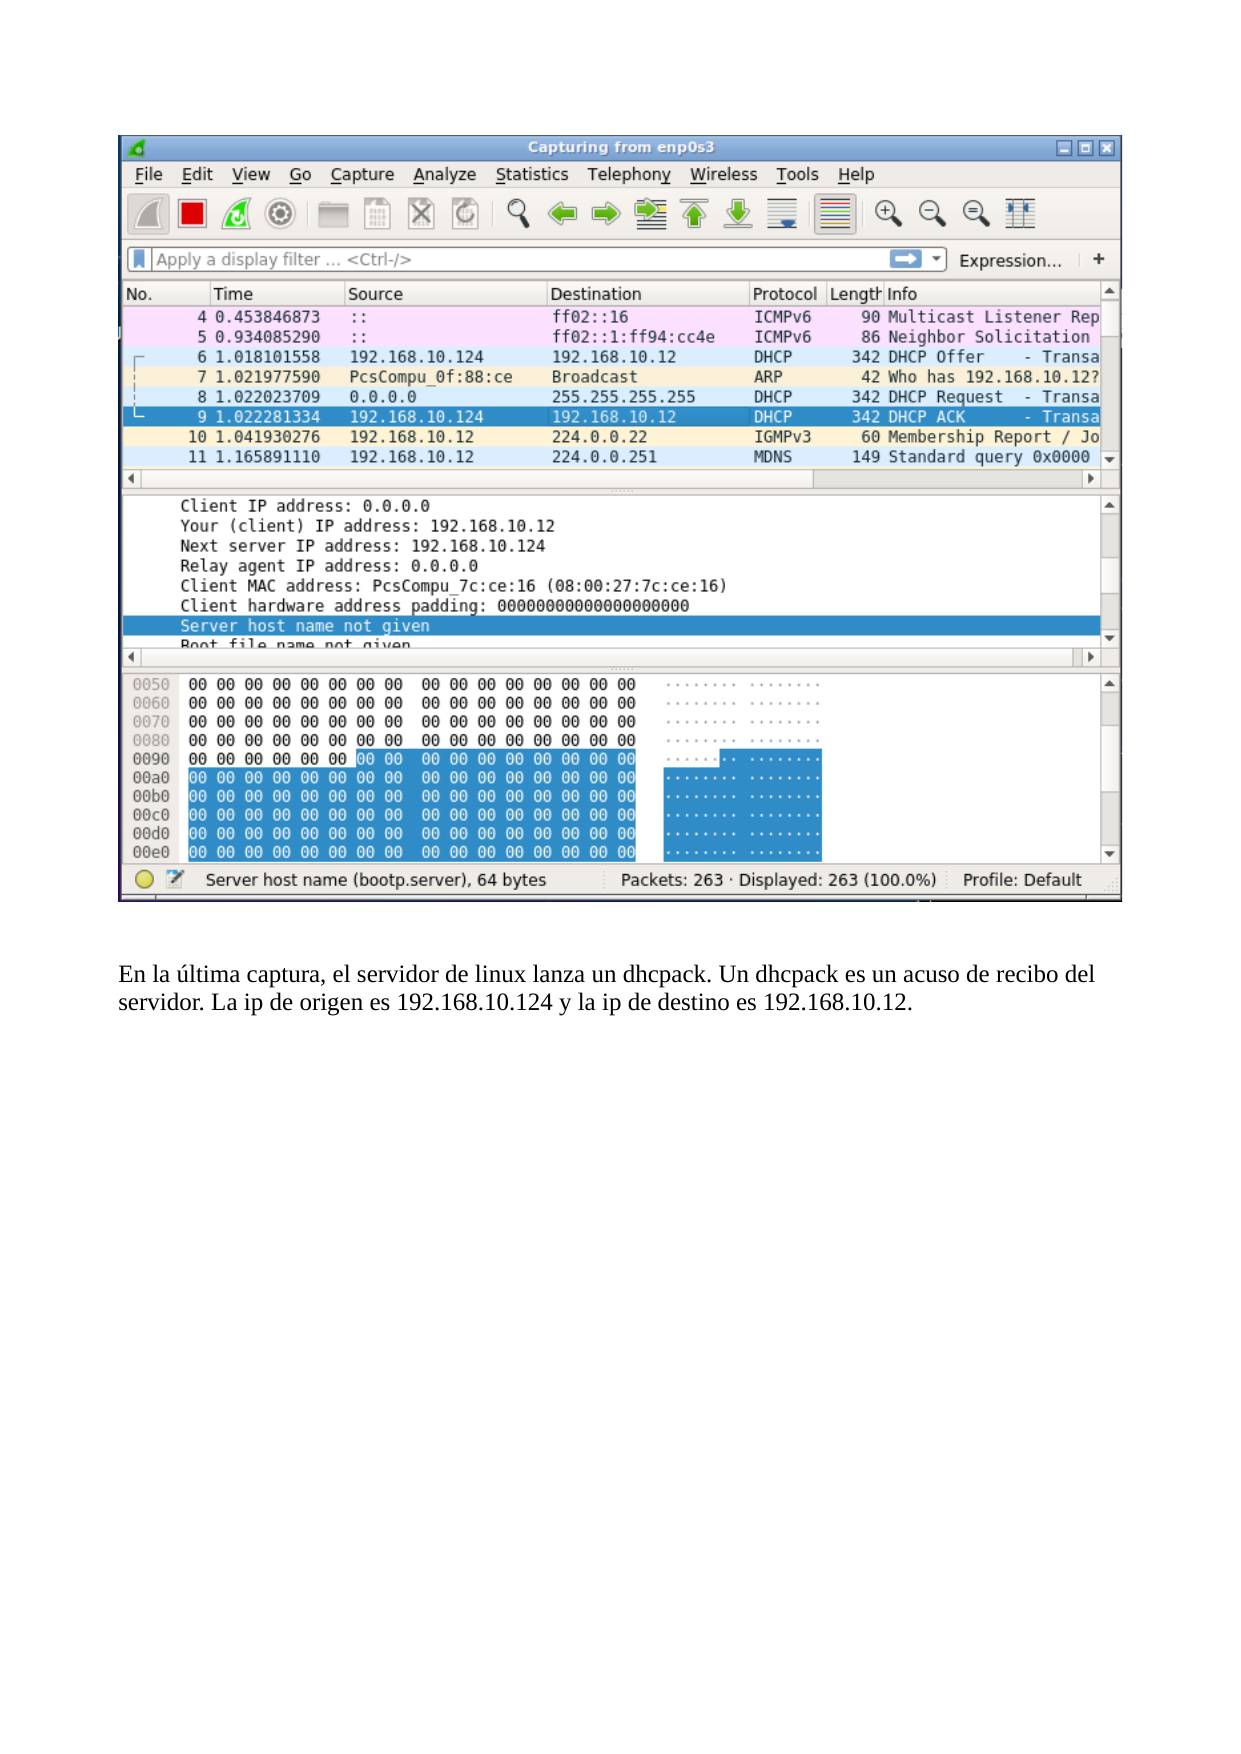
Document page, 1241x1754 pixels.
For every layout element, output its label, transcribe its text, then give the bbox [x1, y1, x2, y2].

picture [118, 135, 1123, 902]
text En la última captura, el servidor de linux lanza un dhcpack. Un dhcpack es un acuso de recibo del servidor. La ip de origen es 192.168.10.124 y la ip de destino es 192.168.10.12. [118, 959, 1122, 1016]
